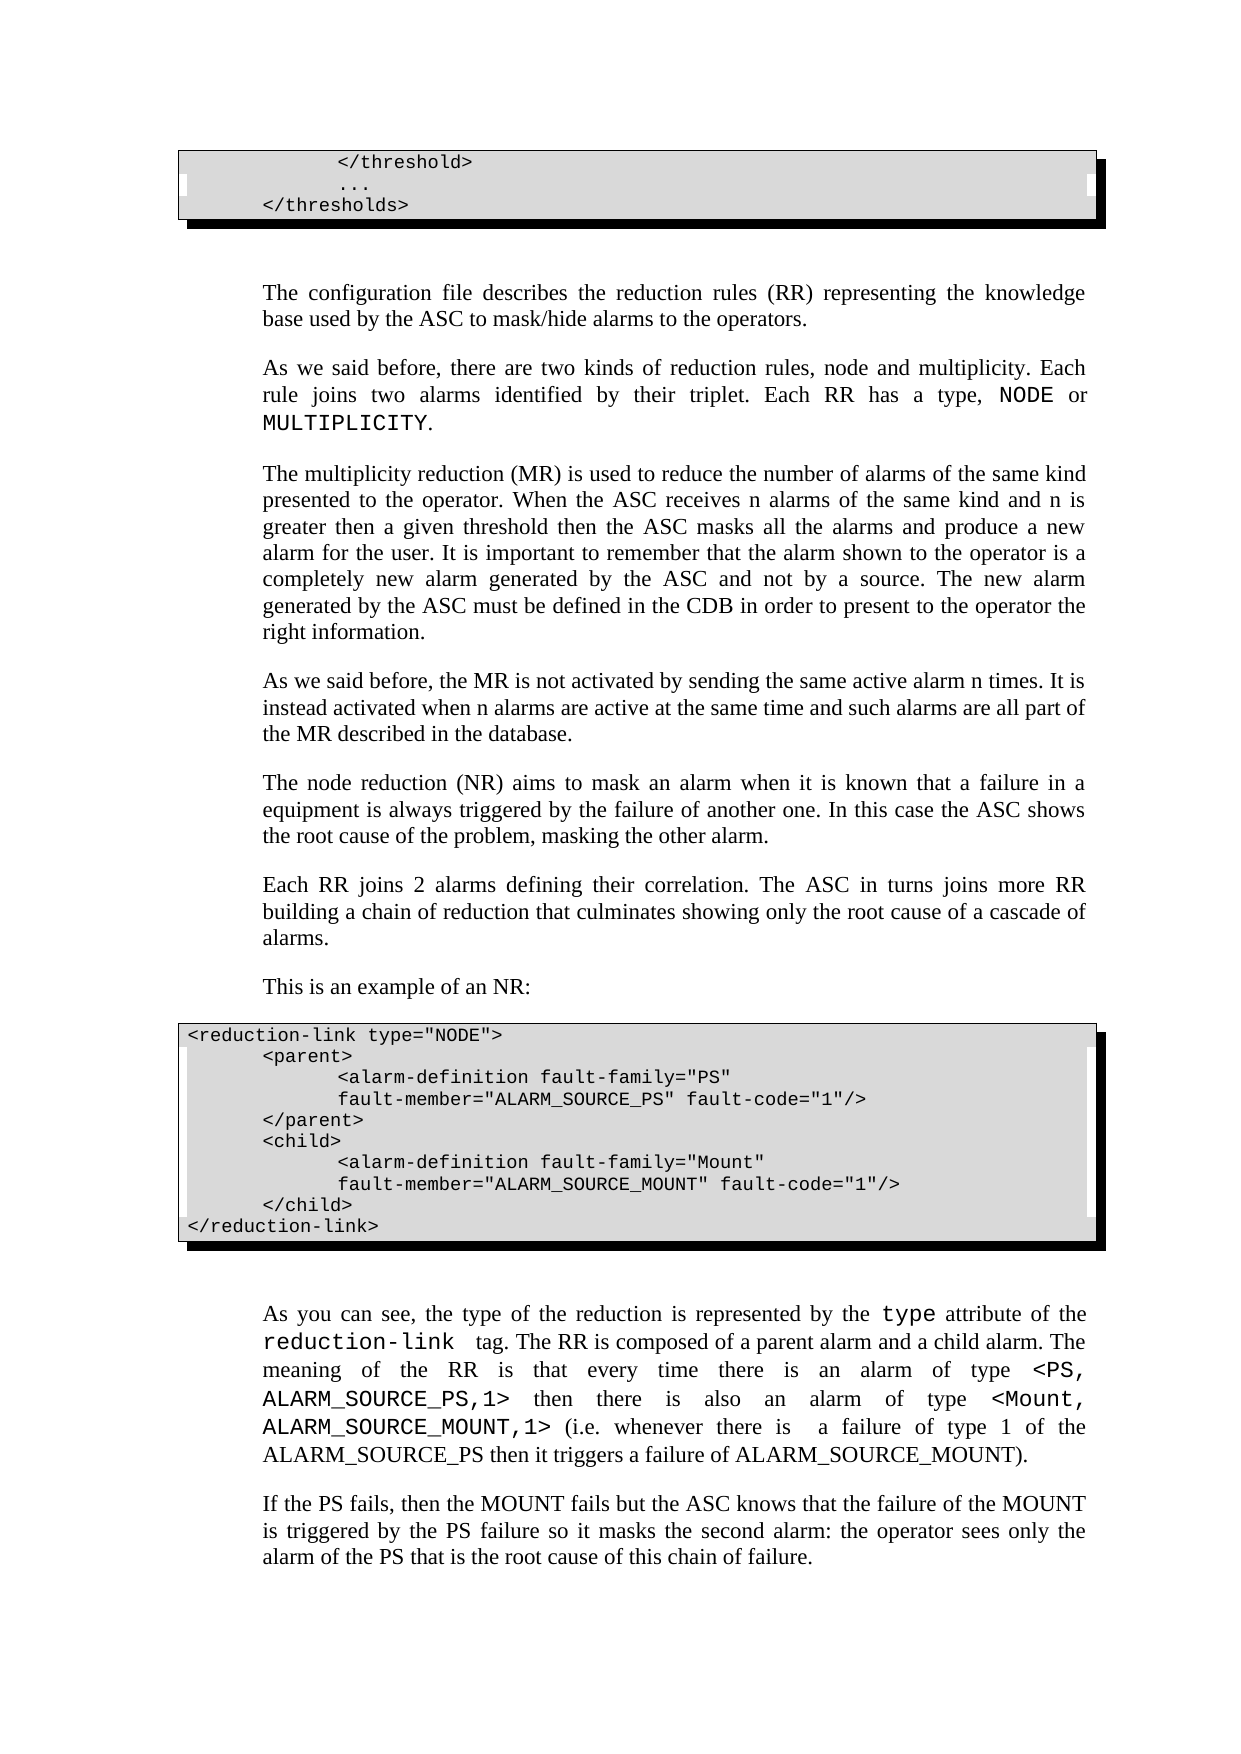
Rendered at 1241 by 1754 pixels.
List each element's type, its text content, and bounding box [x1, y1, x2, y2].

text fault-member="ALARM_SOURCE_MOUNT" fault-code="1"/> [187, 1174, 1087, 1196]
text </threshold> [179, 151, 1096, 174]
text <reduction-link type="NODE"> [179, 1024, 1096, 1047]
text </thresholds> [179, 192, 1096, 219]
text The multiplicity reduction (MR) is used to reduce the number of alarms of the same kind presented to the operator. When the ASC receives n alarms of the same kind and n is greater then a given threshold then the ASC masks all the alarms and produce a new alarm for the user. It is important to remember that the alarm shown to the operator is a completely new alarm generated by the ASC and not by a source. The new alarm generated by the ASC must be defined in the CDB in order to present to the operator the right information. [262, 460, 1087, 644]
text Each RR joins 2 alarms defining their correlation. The ASC in turns joins more RR building a chain of reduction that culminates showing only the root cause of a cascade of alarms. [262, 871, 1087, 950]
text The node reduction (NR) aims to mask an alarm when it is known that a failure in a equipment is always triggered by the failure of another one. In this case the ASC shows the root cause of the problem, masking the other alarm. [262, 769, 1087, 848]
text This is an example of an NR: [262, 973, 1087, 1000]
text As we said before, the MR is not activated by sending the same active alarm n times. It is instead activated when n alarms are active at the same time and such alarms are all part of the MR described in the database. [262, 667, 1087, 746]
text <child> [187, 1132, 1087, 1153]
text ... [187, 174, 1087, 192]
text fault-member="ALARM_SOURCE_PS" fault-code="1"/> [187, 1089, 1087, 1111]
text <parent> [187, 1047, 1087, 1068]
text </parent> [187, 1111, 1087, 1132]
text </reduction-link> [179, 1214, 1096, 1241]
text <alarm-definition fault-family="Mount" [187, 1153, 1087, 1174]
text As you can see, the type of the reduction is represented by the type attribute of the reduction-link tag. The RR is composed of a parent alarm and a child alarm. The meaning of the RR is that every time there is an alarm of type <PS, ALARM_SOURCE_PS,1> then there is also an alarm of type <Mount, ALARM_SOURCE_MOUNT,1> (i.e. whenever there is a failure of type 1 of the ALARM_SOURCE_PS then it triggers a failure of ALARM_SOURCE_MOUNT). [262, 1300, 1087, 1467]
text The configuration file describes the reduction rules (RR) representing the knowledge base used by the ASC to mask/hide alarms to the operators. [262, 279, 1087, 331]
text </child> [187, 1196, 1087, 1214]
text If the PS fails, then the MOUNT fails but the ASC knows that the failure of the MOUNT is triggered by the PS failure so it masks the second alarm: the operator sees only the alarm of the PS that is the root cause of this chain of failure. [262, 1490, 1087, 1569]
text <alarm-definition fault-family="PS" [187, 1068, 1087, 1089]
text As we said before, there are two kinds of reduction rules, node and multiplicity. Each rule joins two alarms identified by their triplet. Each RR has a type, NODE or MULTIPLICITY. [262, 354, 1087, 437]
